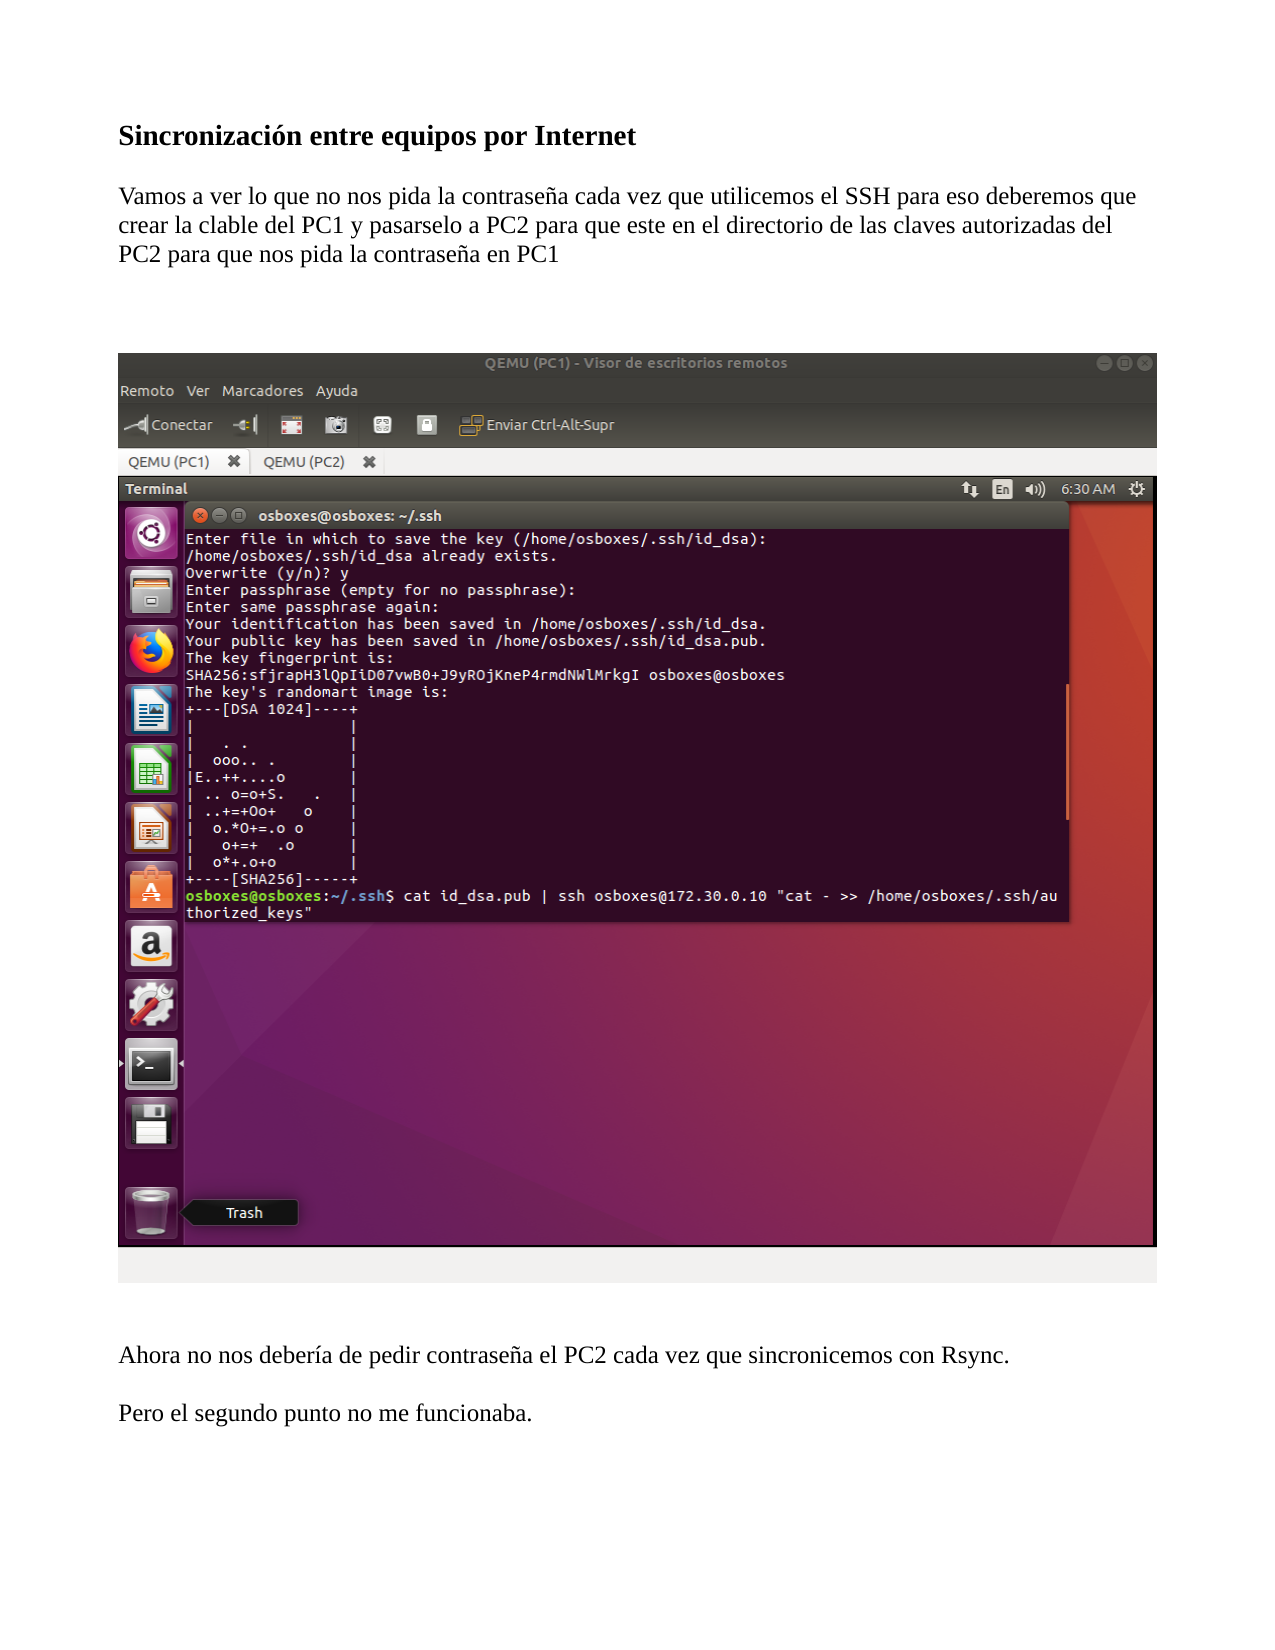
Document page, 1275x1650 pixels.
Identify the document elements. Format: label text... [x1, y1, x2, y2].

picture [118, 353, 1157, 1283]
text Pero el segundo punto no me funcionaba. [118, 1398, 1157, 1427]
text Vamos a ver lo que no nos pida la contraseña cada vez que utilicemos el SSH para eso deberemos que crear la clable del PC1 y pasarselo a PC2 para que este en el directorio de las claves autorizadas del PC2 para que nos pida la contraseña en PC1 [118, 181, 1157, 267]
text Ahora no nos debería de pedir contraseña el PC2 cada vez que sincronicemos con Rsync. [118, 1341, 1157, 1369]
